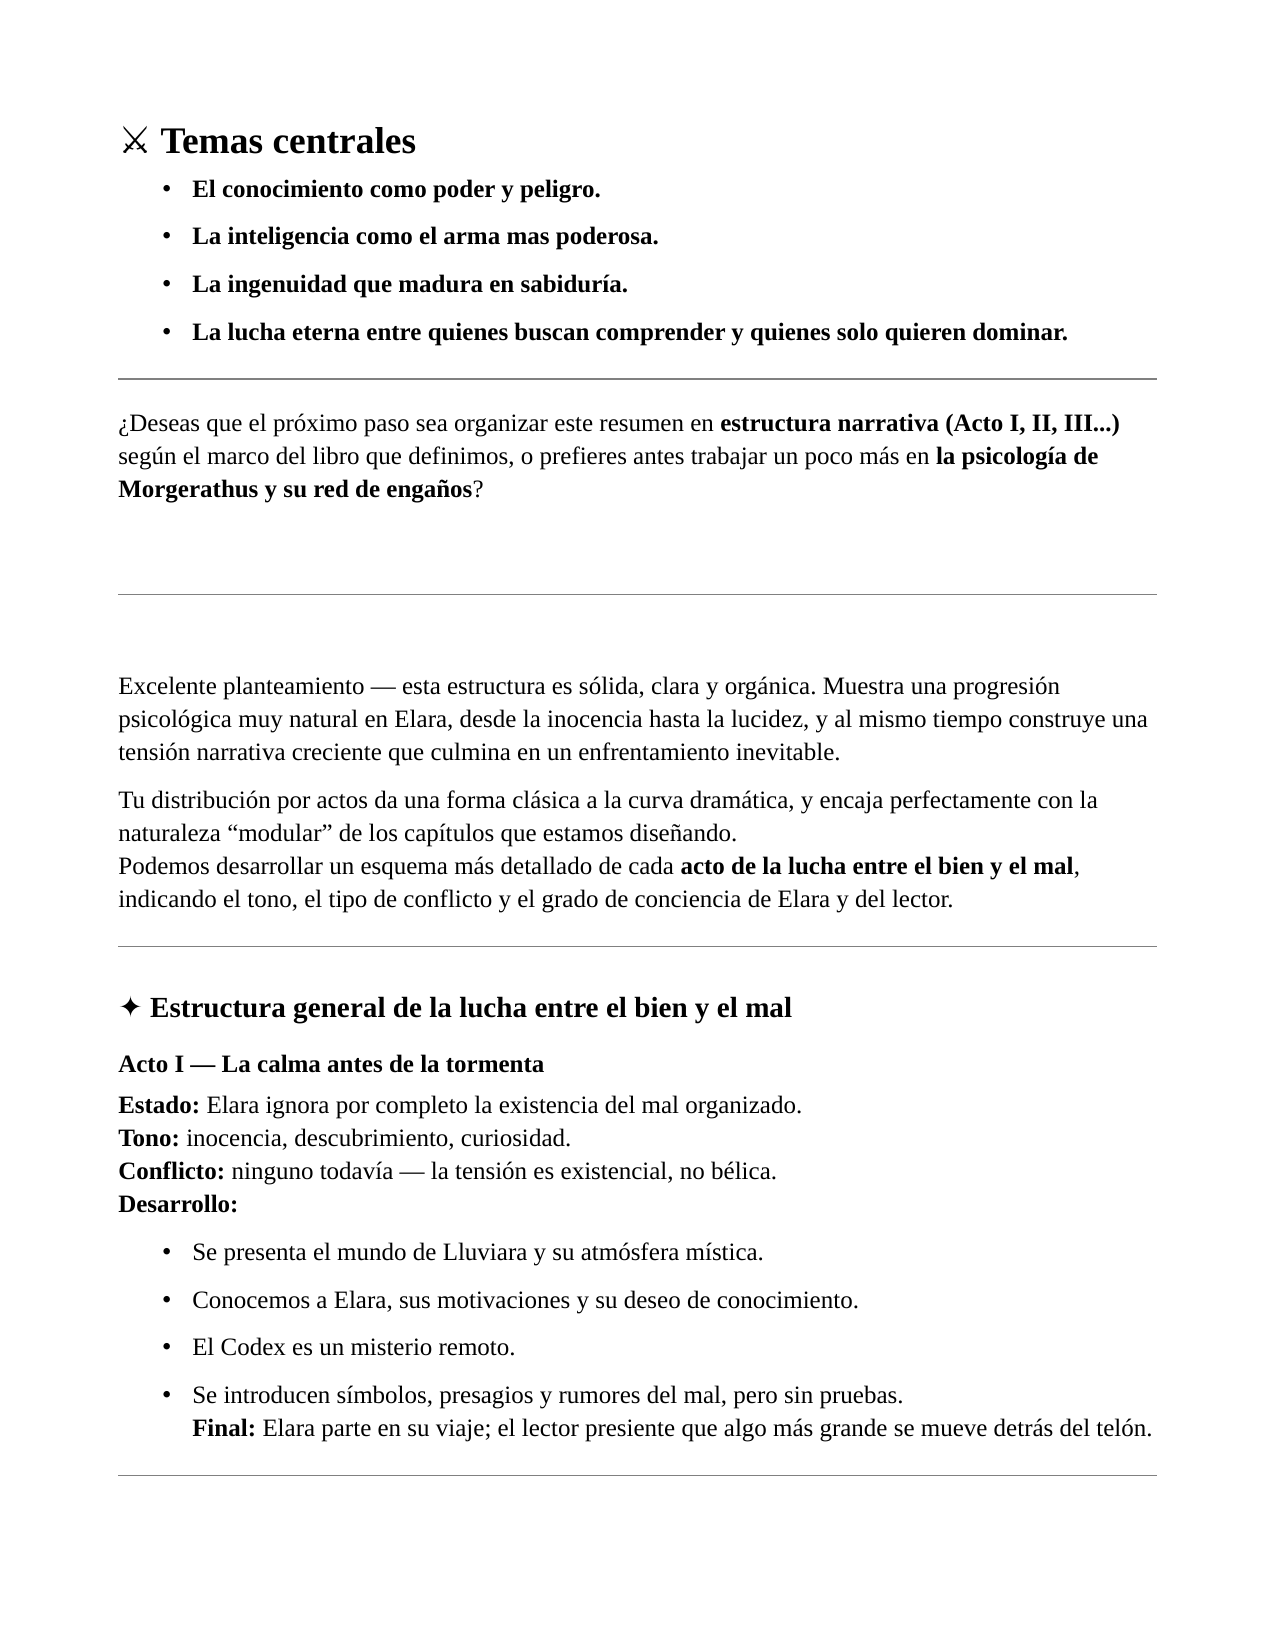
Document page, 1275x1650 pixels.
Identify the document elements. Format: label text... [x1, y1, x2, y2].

text Estado: Elara ignora por completo la existencia del mal organizado. Tono: inocencia, descubrimiento, curiosidad. Conflicto: ninguno todavía — la tensión es existencial, no bélica. Desarrollo: [118, 1090, 1157, 1218]
list La lucha eterna entre quienes buscan comprender y quienes solo quieren dominar. [162, 317, 1157, 345]
text ¿Deseas que el próximo paso sea organizar este resumen en estructura narrativa (Acto I, II, III...) según el marco del libro que definimos, o prefieres antes trabajar un poco más en la psicología de Morgerathus y su red de engaños? [118, 408, 1157, 503]
list Conocemos a Elara, sus motivaciones y su deseo de conocimiento. [162, 1285, 1157, 1313]
text Tu distribución por actos da una forma clásica a la curva dramática, y encaja perfectamente con la naturaleza “modular” de los capítulos que estamos diseñando. Podemos desarrollar un esquema más detallado de cada acto de la lucha entre el bien y el mal, indicando el tono, el tipo de conflicto y el grado de conciencia de Elara y del lector. [118, 785, 1157, 913]
subtitle Acto I — La calma antes de la tormenta [118, 1049, 1157, 1078]
text Excelente planteamiento — esta estructura es sólida, clara y orgánica. Muestra una progresión psicológica muy natural en Elara, desde la inocencia hasta la lucidez, y al mismo tiempo construye una tensión narrativa creciente que culmina en un enfrentamiento inevitable. [118, 671, 1157, 766]
subtitle ⚔️ Temas centrales [118, 118, 1157, 161]
list La inteligencia como el arma mas poderosa. [162, 221, 1157, 250]
list El Codex es un misterio remoto. [162, 1332, 1157, 1361]
list El conocimiento como poder y peligro. [162, 174, 1157, 202]
list Se introducen símbolos, presagios y rumores del mal, pero sin pruebas. Final: Elara parte en su viaje; el lector presiente que algo más grande se mueve detrás del telón. [162, 1380, 1157, 1442]
list Se presenta el mundo de Lluviara y su atmósfera mística. [162, 1237, 1157, 1266]
list La ingenuidad que madura en sabiduría. [162, 269, 1157, 298]
subtitle ✦ Estructura general de la lucha entre el bien y el mal [118, 991, 1157, 1024]
